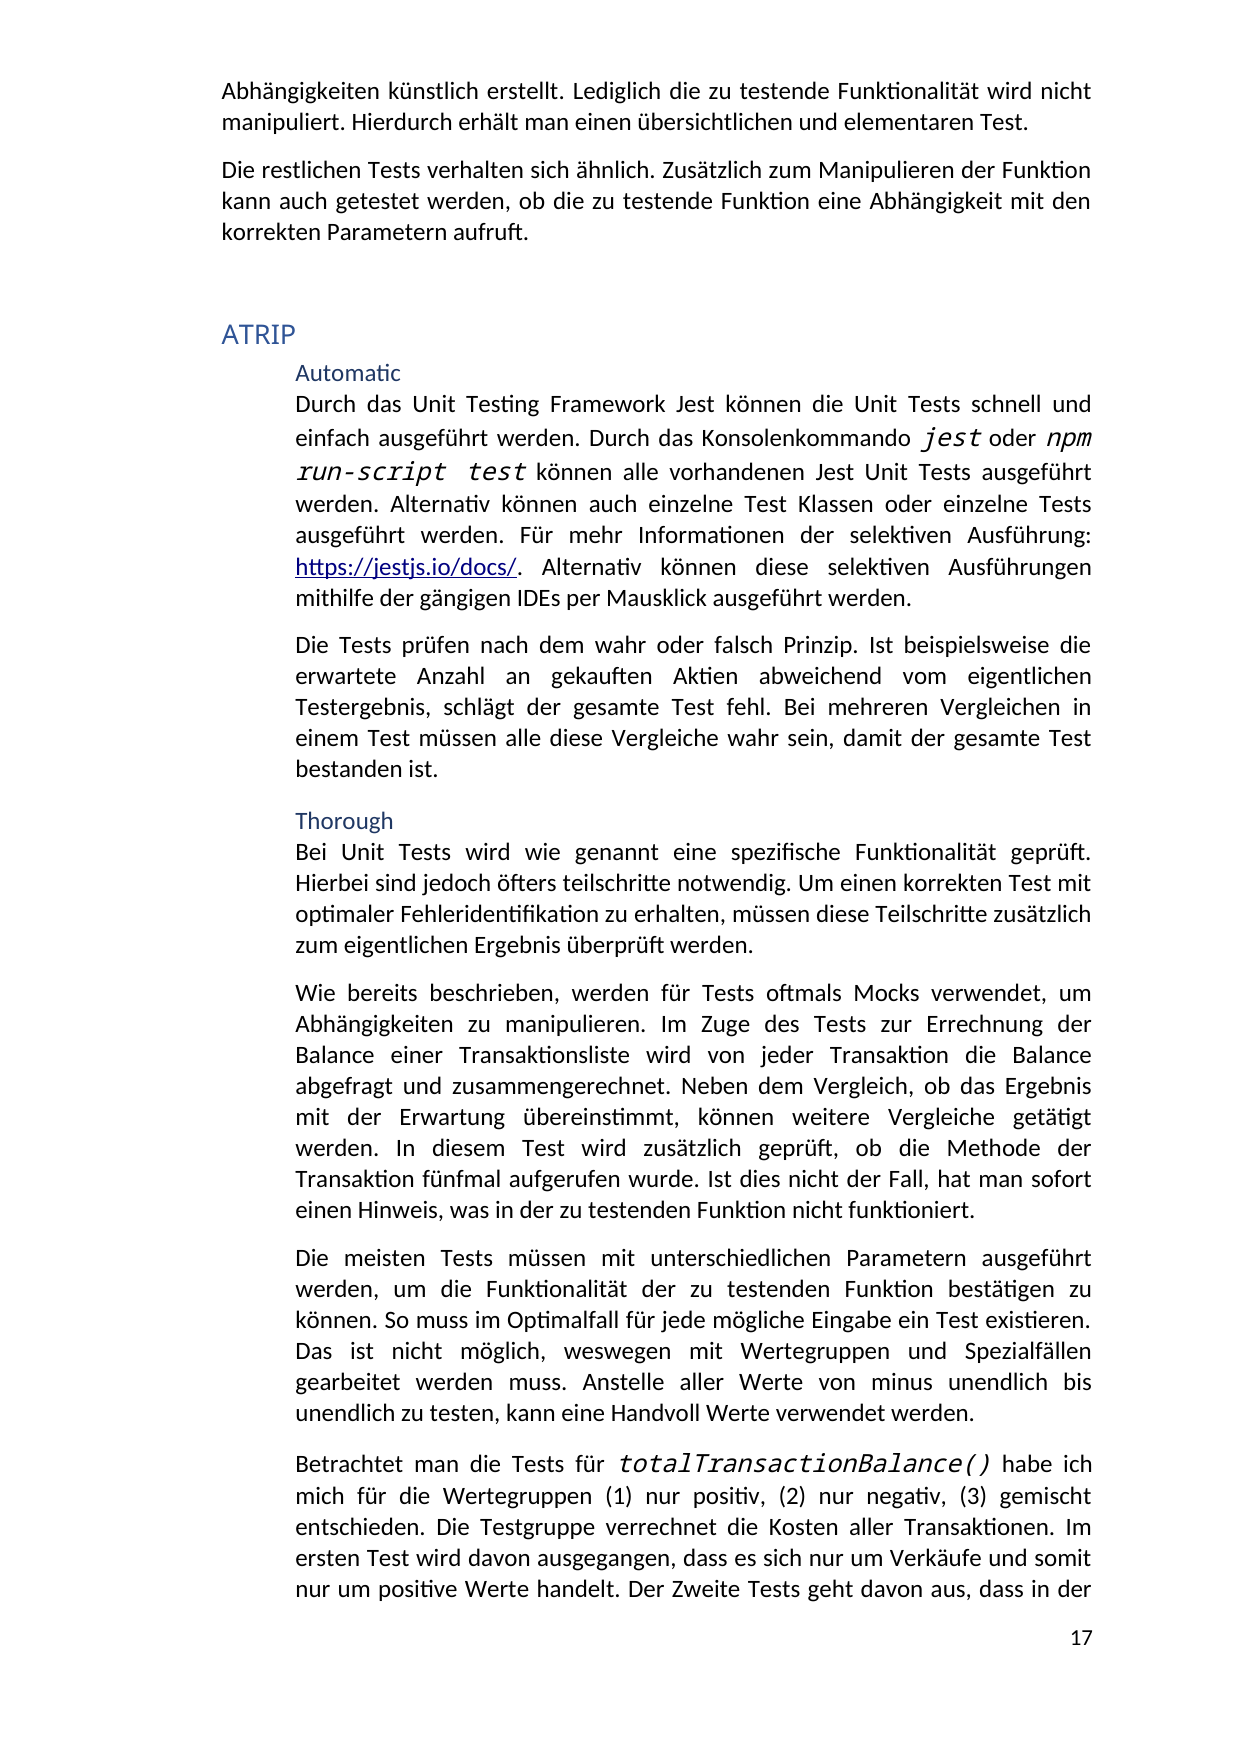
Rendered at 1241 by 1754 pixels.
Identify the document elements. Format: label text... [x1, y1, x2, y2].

text Durch das Unit Testing Framework Jest können die Unit Tests schnell und einfach ausgeführt werden. Durch das Konsolenkommando jest oder npm run-script test können alle vorhandenen Jest Unit Tests ausgeführt werden. Alternativ können auch einzelne Test Klassen oder einzelne Tests ausgeführt werden. Für mehr Informationen der selektiven Ausführung: https://jestjs.io/docs/. Alternativ können diese selektiven Ausführungen mithilfe der gängigen IDEs per Mausklick ausgeführt werden. [295, 388, 1093, 612]
text Betrachtet man die Tests für totalTransactionBalance() habe ich mich für die Wertegruppen (1) nur positiv, (2) nur negativ, (3) gemischt entschieden. Die Testgruppe verrechnet die Kosten aller Transaktionen. Im ersten Test wird davon ausgegangen, dass es sich nur um Verkäufe und somit nur um positive Werte handelt. Der Zweite Tests geht davon aus, dass in der [295, 1445, 1093, 1603]
text Die Tests prüfen nach dem wahr oder falsch Prinzip. Ist beispielsweise die erwartete Anzahl an gekauften Aktien abweichend vom eigentlichen Testergebnis, schlägt der gesamte Test fehl. Bei mehreren Vergleichen in einem Test müssen alle diese Vergleiche wahr sein, damit der gesamte Test bestanden ist. [295, 629, 1093, 784]
subtitle Thorough [148, 806, 1093, 836]
text Die meisten Tests müssen mit unterschiedlichen Parametern ausgeführt werden, um die Funktionalität der zu testenden Funktion bestätigen zu können. So muss im Optimalfall für jede mögliche Eingabe ein Test existieren. Das ist nicht möglich, weswegen mit Wertegruppen und Spezialfällen gearbeitet werden muss. Anstelle aller Werte von minus unendlich bis unendlich zu testen, kann eine Handvoll Werte verwendet werden. [295, 1242, 1093, 1428]
subtitle Automatic [148, 357, 1093, 388]
text Die restlichen Tests verhalten sich ähnlich. Zusätzlich zum Manipulieren der Funktion kann auch getestet werden, ob die zu testende Funktion eine Abhängigkeit mit den korrekten Parametern aufruft. [221, 154, 1093, 246]
text Wie bereits beschrieben, werden für Tests oftmals Mocks verwendet, um Abhängigkeiten zu manipulieren. Im Zuge des Tests zur Errechnung der Balance einer Transaktionsliste wird von jeder Transaktion die Balance abgefragt und zusammengerechnet. Neben dem Vergleich, ob das Ergebnis mit der Erwartung übereinstimmt, können weitere Vergleiche getätigt werden. In diesem Test wird zusätzlich geprüft, ob die Methode der Transaktion fünfmal aufgerufen wurde. Ist dies nicht der Fall, hat man sofort einen Hinweis, was in der zu testenden Funktion nicht funktioniert. [295, 977, 1093, 1225]
text Abhängigkeiten künstlich erstellt. Lediglich die zu testende Funktionalität wird nicht manipuliert. Hierdurch erhält man einen übersichtlichen und elementaren Test. [221, 75, 1093, 137]
text Bei Unit Tests wird wie genannt eine spezifische Funktionalität geprüft. Hierbei sind jedoch öfters teilschritte notwendig. Um einen korrekten Test mit optimaler Fehleridentifikation zu erhalten, müssen diese Teilschritte zusätzlich zum eigentlichen Ergebnis überprüft werden. [295, 837, 1093, 960]
subtitle ATRIP [148, 315, 1093, 352]
